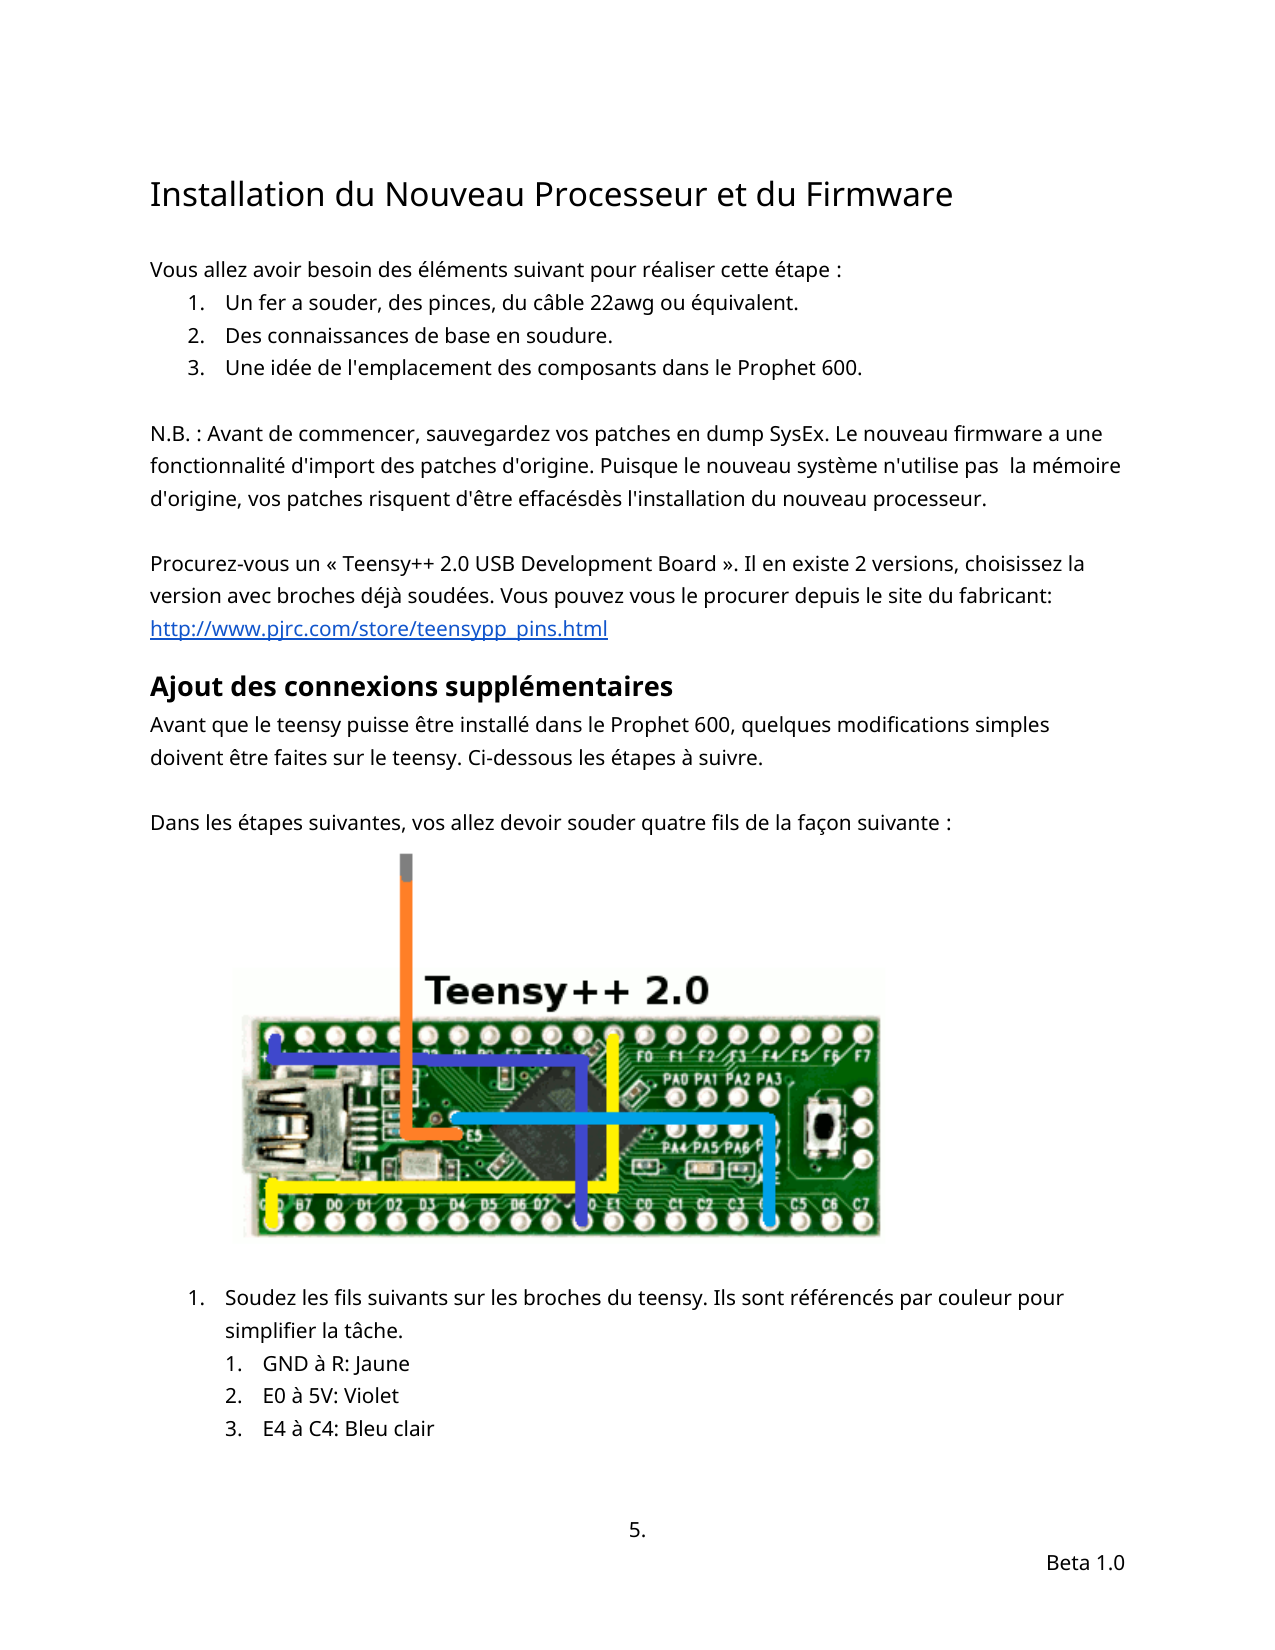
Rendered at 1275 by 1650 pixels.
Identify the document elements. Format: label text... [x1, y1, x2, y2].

list E4 à C4: Bleu clair [225, 1414, 1125, 1442]
subtitle Installation du Nouveau Processeur et du Firmware [150, 171, 1125, 216]
list Des connaissances de base en soudure. [187, 321, 1125, 349]
list E0 à 5V: Violet [225, 1381, 1125, 1410]
text Vous allez avoir besoin des éléments suivant pour réaliser cette étape : [150, 256, 1125, 284]
subtitle Ajout des connexions supplémentaires [150, 668, 1125, 704]
list GND à R: Jaune [225, 1349, 1125, 1377]
list Un fer a souder, des pinces, du câble 22awg ou équivalent. [187, 288, 1125, 317]
text Avant que le teensy puisse être installé dans le Prophet 600, quelques modifications simples doivent être faites sur le teensy. Ci-dessous les étapes à suivre. [150, 710, 1125, 771]
text Dans les étapes suivantes, vos allez devoir souder quatre fils de la façon suivante : [150, 808, 1125, 836]
list Une idée de l'emplacement des composants dans le Prophet 600. [187, 353, 1125, 382]
text N.B. : Avant de commencer, sauvegardez vos patches en dump SysEx. Le nouveau firmware a une fonctionnalité d'import des patches d'origine. Puisque le nouveau système n'utilise pas la mémoire d'origine, vos patches risquent d'être effacésdès l'installation du nouveau processeur. [150, 419, 1125, 512]
picture [225, 840, 893, 1247]
list Soudez les fils suivants sur les broches du teensy. Ils sont référencés par couleur pour simplifier la tâche. [187, 1283, 1125, 1344]
text Procurez-vous un « Teensy++ 2.0 USB Development Board ». Il en existe 2 versions, choisissez la version avec broches déjà soudées. Vous pouvez vous le procurer depuis le site du fabricant: http://www.pjrc.com/store/teensypp_pins.html [150, 549, 1125, 643]
